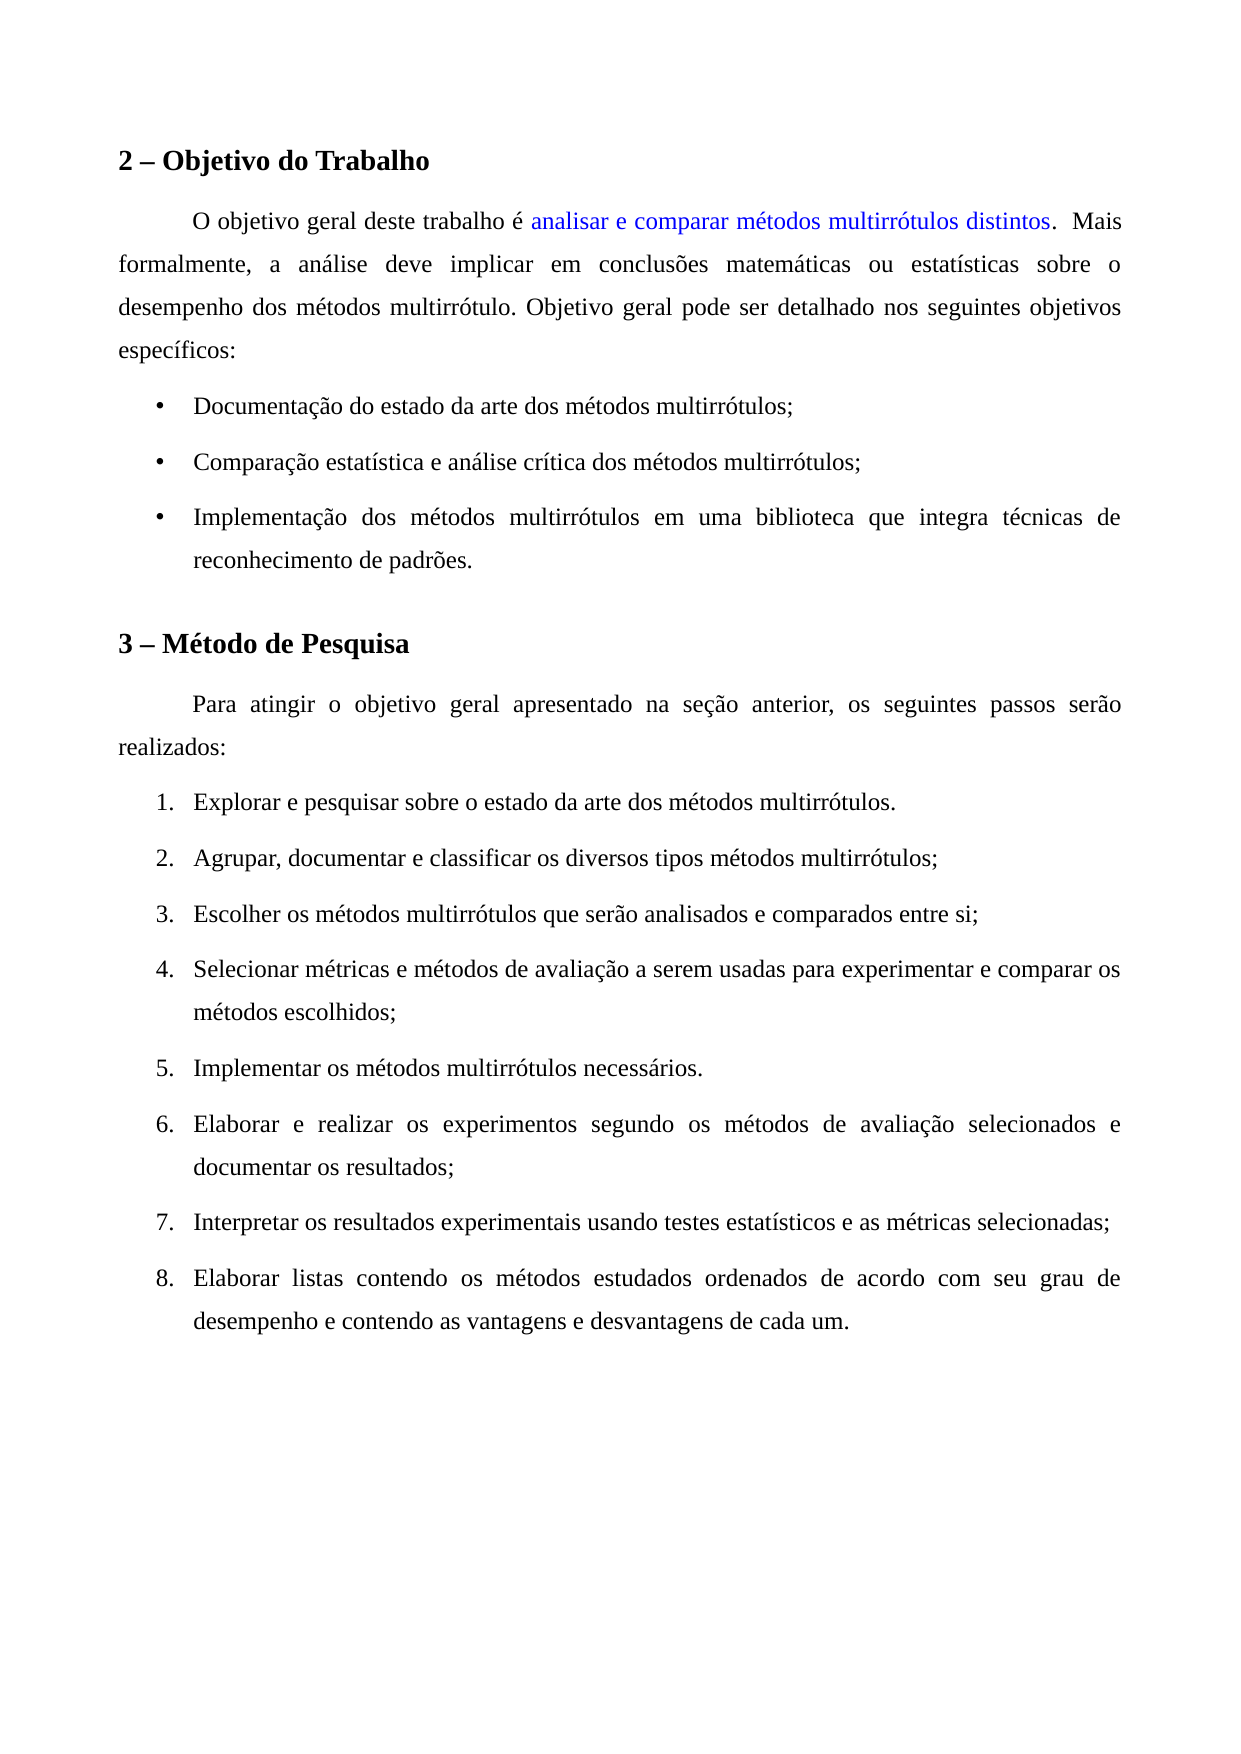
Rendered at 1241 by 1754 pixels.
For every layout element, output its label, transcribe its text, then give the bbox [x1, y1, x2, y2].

list Comparação estatística e análise crítica dos métodos multirrótulos; [156, 447, 1122, 475]
list Explorar e pesquisar sobre o estado da arte dos métodos multirrótulos. [156, 787, 1122, 816]
list Agrupar, documentar e classificar os diversos tipos métodos multirrótulos; [156, 843, 1122, 872]
list Elaborar listas contendo os métodos estudados ordenados de acordo com seu grau de desempenho e contendo as vantagens e desvantagens de cada um. [156, 1263, 1122, 1335]
list Selecionar métricas e métodos de avaliação a serem usadas para experimentar e comparar os métodos escolhidos; [156, 954, 1122, 1026]
subtitle 2 – Objetivo do Trabalho [118, 143, 1122, 177]
list Interpretar os resultados experimentais usando testes estatísticos e as métricas selecionadas; [156, 1207, 1122, 1236]
text O objetivo geral deste trabalho é analisar e comparar métodos multirrótulos distintos. Mais formalmente, a análise deve implicar em conclusões matemáticas ou estatísticas sobre o desempenho dos métodos multirrótulo. Objetivo geral pode ser detalhado nos seguintes objetivos específicos: [118, 206, 1122, 364]
list Documentação do estado da arte dos métodos multirrótulos; [156, 391, 1122, 420]
list Elaborar e realizar os experimentos segundo os métodos de avaliação selecionados e documentar os resultados; [156, 1109, 1122, 1181]
list Implementar os métodos multirrótulos necessários. [156, 1053, 1122, 1082]
subtitle 3 – Método de Pesquisa [118, 626, 1122, 659]
list Escolher os métodos multirrótulos que serão analisados e comparados entre si; [156, 899, 1122, 927]
list Implementação dos métodos multirrótulos em uma biblioteca que integra técnicas de reconhecimento de padrões. [156, 502, 1122, 574]
text Para atingir o objetivo geral apresentado na seção anterior, os seguintes passos serão realizados: [118, 689, 1122, 761]
